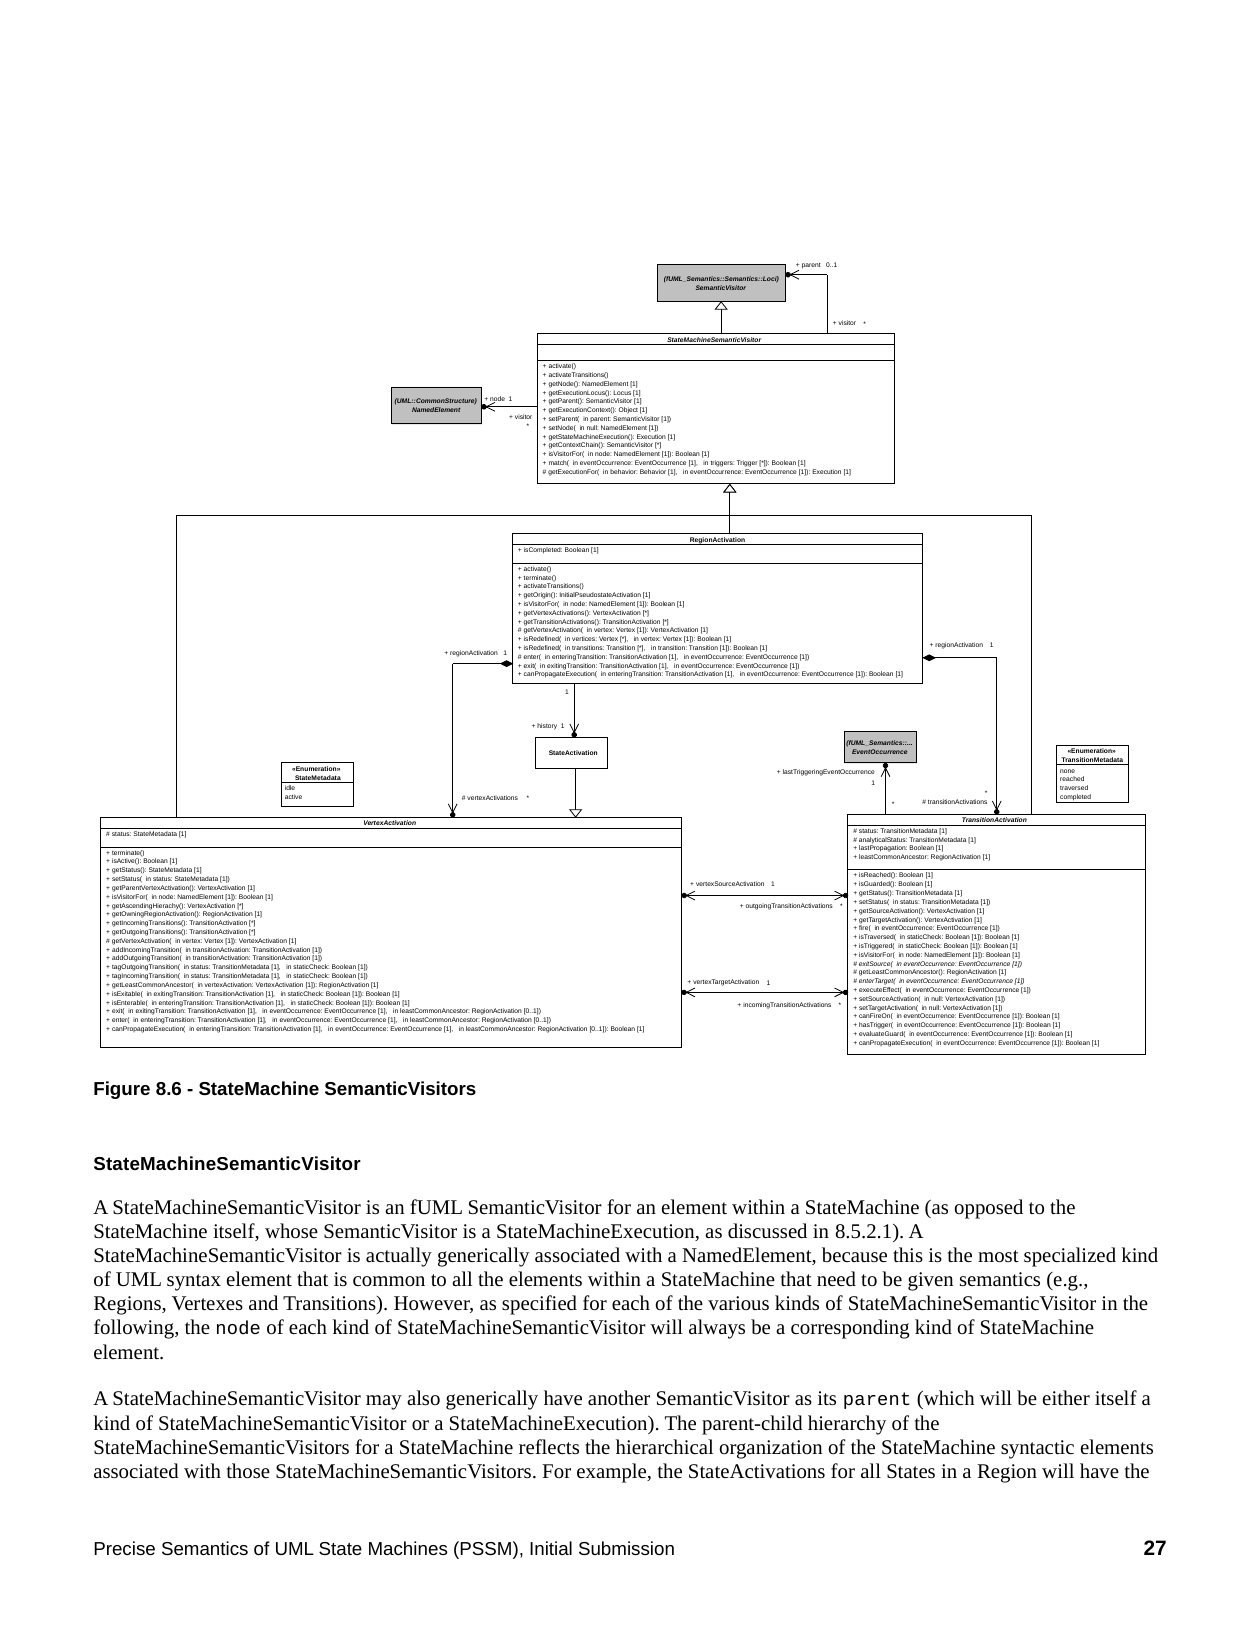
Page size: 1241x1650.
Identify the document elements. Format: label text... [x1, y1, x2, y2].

subtitle StateMachineSemanticVisitor [93, 1152, 1164, 1174]
text A StateMachineSemanticVisitor is an fUML SemanticVisitor for an element within a StateMachine (as opposed to the StateMachine itself, whose SemanticVisitor is a StateMachineExecution, as discussed in 8.5.2.1). A StateMachineSemanticVisitor is actually generically associated with a NamedElement, because this is the most specialized kind of UML syntax element that is common to all the elements within a StateMachine that need to be given semantics (e.g., Regions, Vertexes and Transitions). However, as specified for each of the various kinds of StateMachineSemanticVisitor in the following, the node of each kind of StateMachineSemanticVisitor will always be a corresponding kind of StateMachine element. [93, 1195, 1164, 1364]
text Figure 8.6 - StateMachine SemanticVisitors [93, 1078, 1164, 1100]
text A StateMachineSemanticVisitor may also generically have another SemanticVisitor as its parent (which will be either itself a kind of StateMachineSemanticVisitor or a StateMachineExecution). The parent-child hierarchy of the StateMachineSemanticVisitors for a StateMachine reflects the hierarchical organization of the StateMachine syntactic elements associated with those StateMachineSemanticVisitors. For example, the StateActivations for all States in a Region will have the [93, 1385, 1164, 1483]
